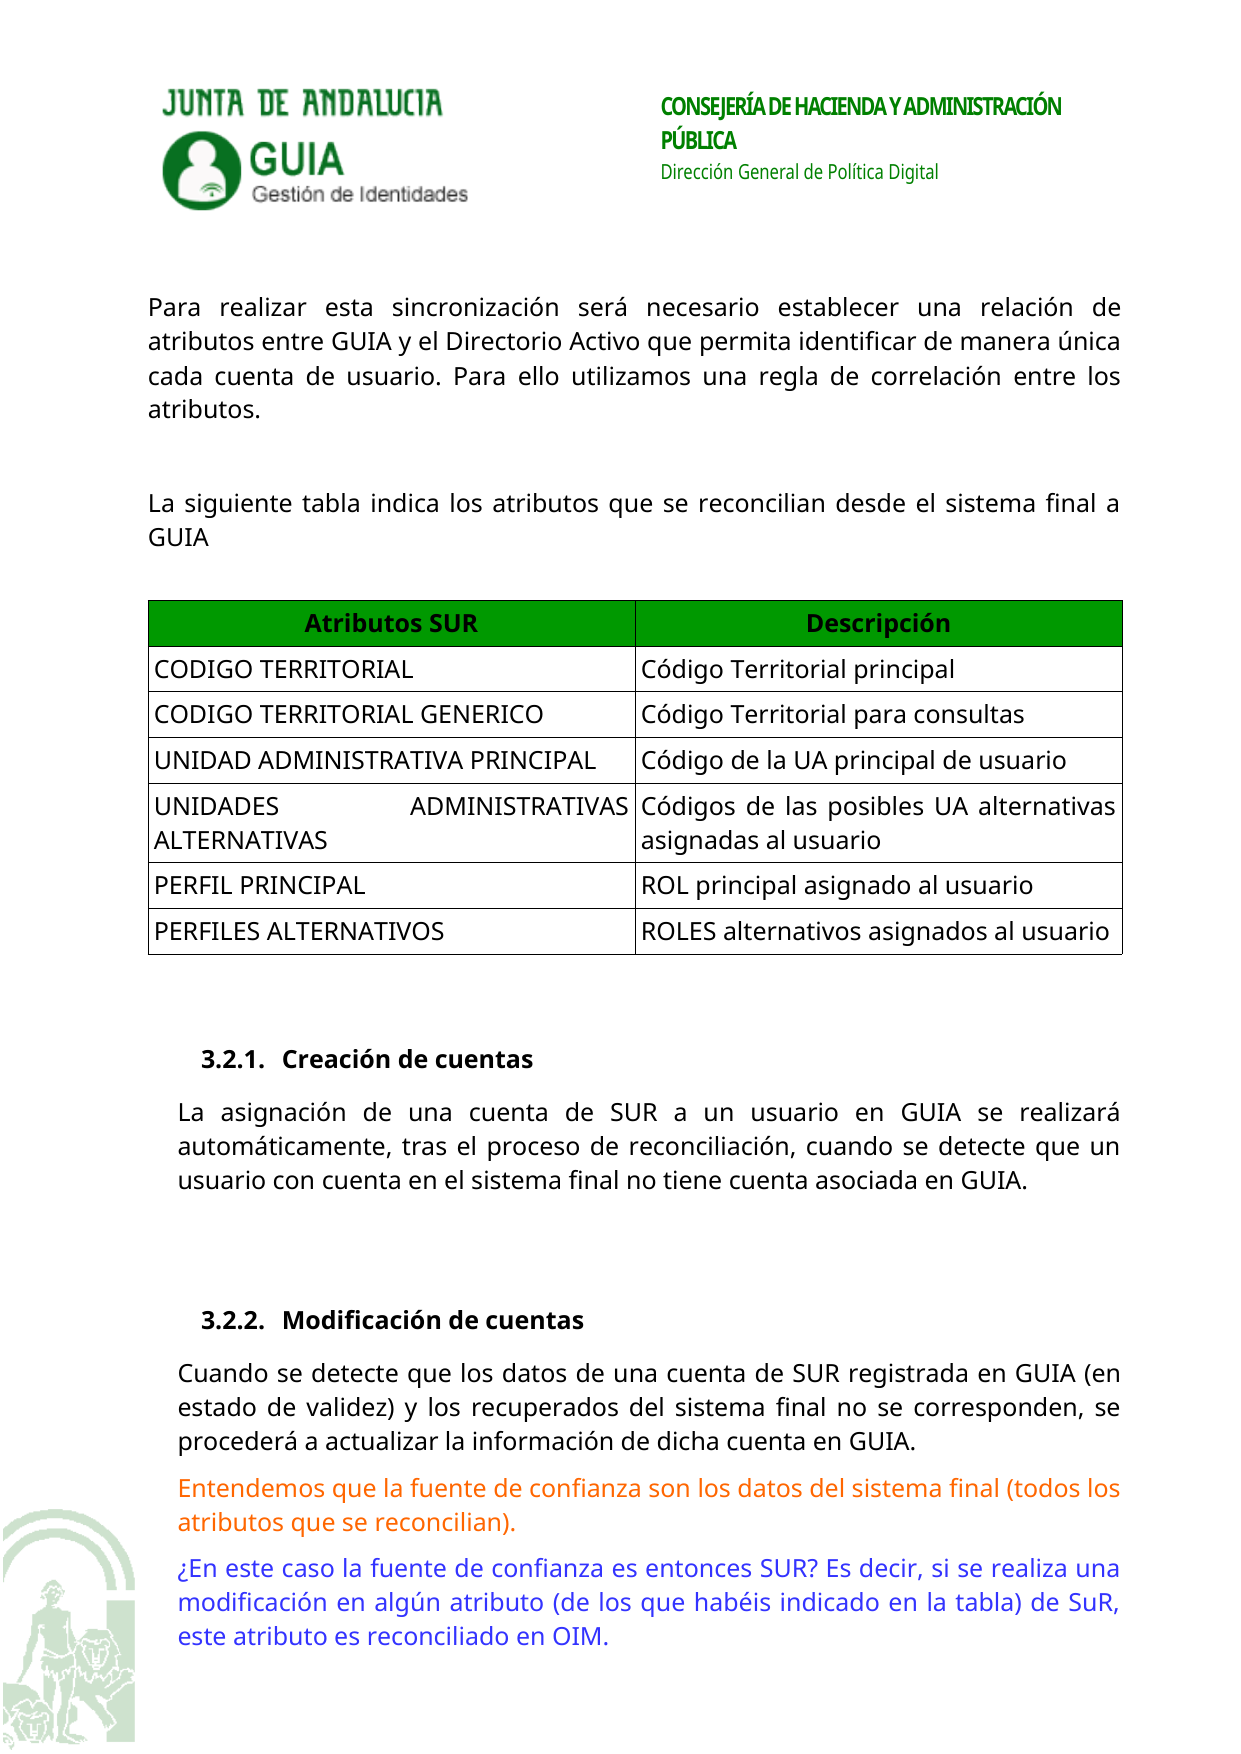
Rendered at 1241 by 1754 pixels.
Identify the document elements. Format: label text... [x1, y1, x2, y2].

text La asignación de una cuenta de SUR a un usuario en GUIA se realizará automáticamente, tras el proceso de reconciliación, cuando se detecte que un usuario con cuenta en el sistema final no tiene cuenta asociada en GUIA. [177, 1095, 1122, 1197]
table_cell UNIDAD ADMINISTRATIVA PRINCIPAL [149, 738, 635, 782]
table_cell Código Territorial principal [636, 647, 1122, 691]
table_cell UNIDADES ADMINISTRATIVAS ALTERNATIVAS [149, 784, 635, 862]
text Entendemos que la fuente de confianza son los datos del sistema final (todos los atributos que se reconcilian). [177, 1470, 1122, 1538]
table_header Descripción [636, 601, 1122, 646]
text ¿En este caso la fuente de confianza es entonces SUR? Es decir, si se realiza una modificación en algún atributo (de los que habéis indicado en la tabla) de SuR, este atributo es reconciliado en OIM. [177, 1551, 1122, 1653]
table_cell PERFILES ALTERNATIVOS [149, 909, 635, 953]
table_cell Código Territorial para consultas [636, 692, 1122, 737]
table_cell CODIGO TERRITORIAL [149, 647, 635, 691]
table_cell PERFIL PRINCIPAL [149, 863, 635, 908]
text Cuando se detecte que los datos de una cuenta de SUR registrada en GUIA (en estado de validez) y los recuperados del sistema final no se corresponden, se procederá a actualizar la información de dicha cuenta en GUIA. [177, 1356, 1122, 1458]
picture [147, 82, 498, 225]
table_header Atributos SUR [149, 601, 635, 646]
table_cell ROLES alternativos asignados al usuario [636, 909, 1122, 953]
text La siguiente tabla indica los atributos que se reconcilian desde el sistema final a GUIA [148, 485, 1122, 553]
picture [3, 1508, 136, 1750]
table_cell ROL principal asignado al usuario [636, 863, 1122, 908]
table_cell CODIGO TERRITORIAL GENERICO [149, 692, 635, 737]
table_cell Códigos de las posibles UA alternativas asignadas al usuario [636, 784, 1122, 862]
subtitle Creación de cuentas [201, 1042, 1122, 1076]
text Para realizar esta sincronización será necesario establecer una relación de atributos entre GUIA y el Directorio Activo que permita identificar de manera única cada cuenta de usuario. Para ello utilizamos una regla de correlación entre los atributos. [148, 290, 1122, 426]
table_cell Código de la UA principal de usuario [636, 738, 1122, 782]
subtitle Modificación de cuentas [201, 1303, 1122, 1337]
